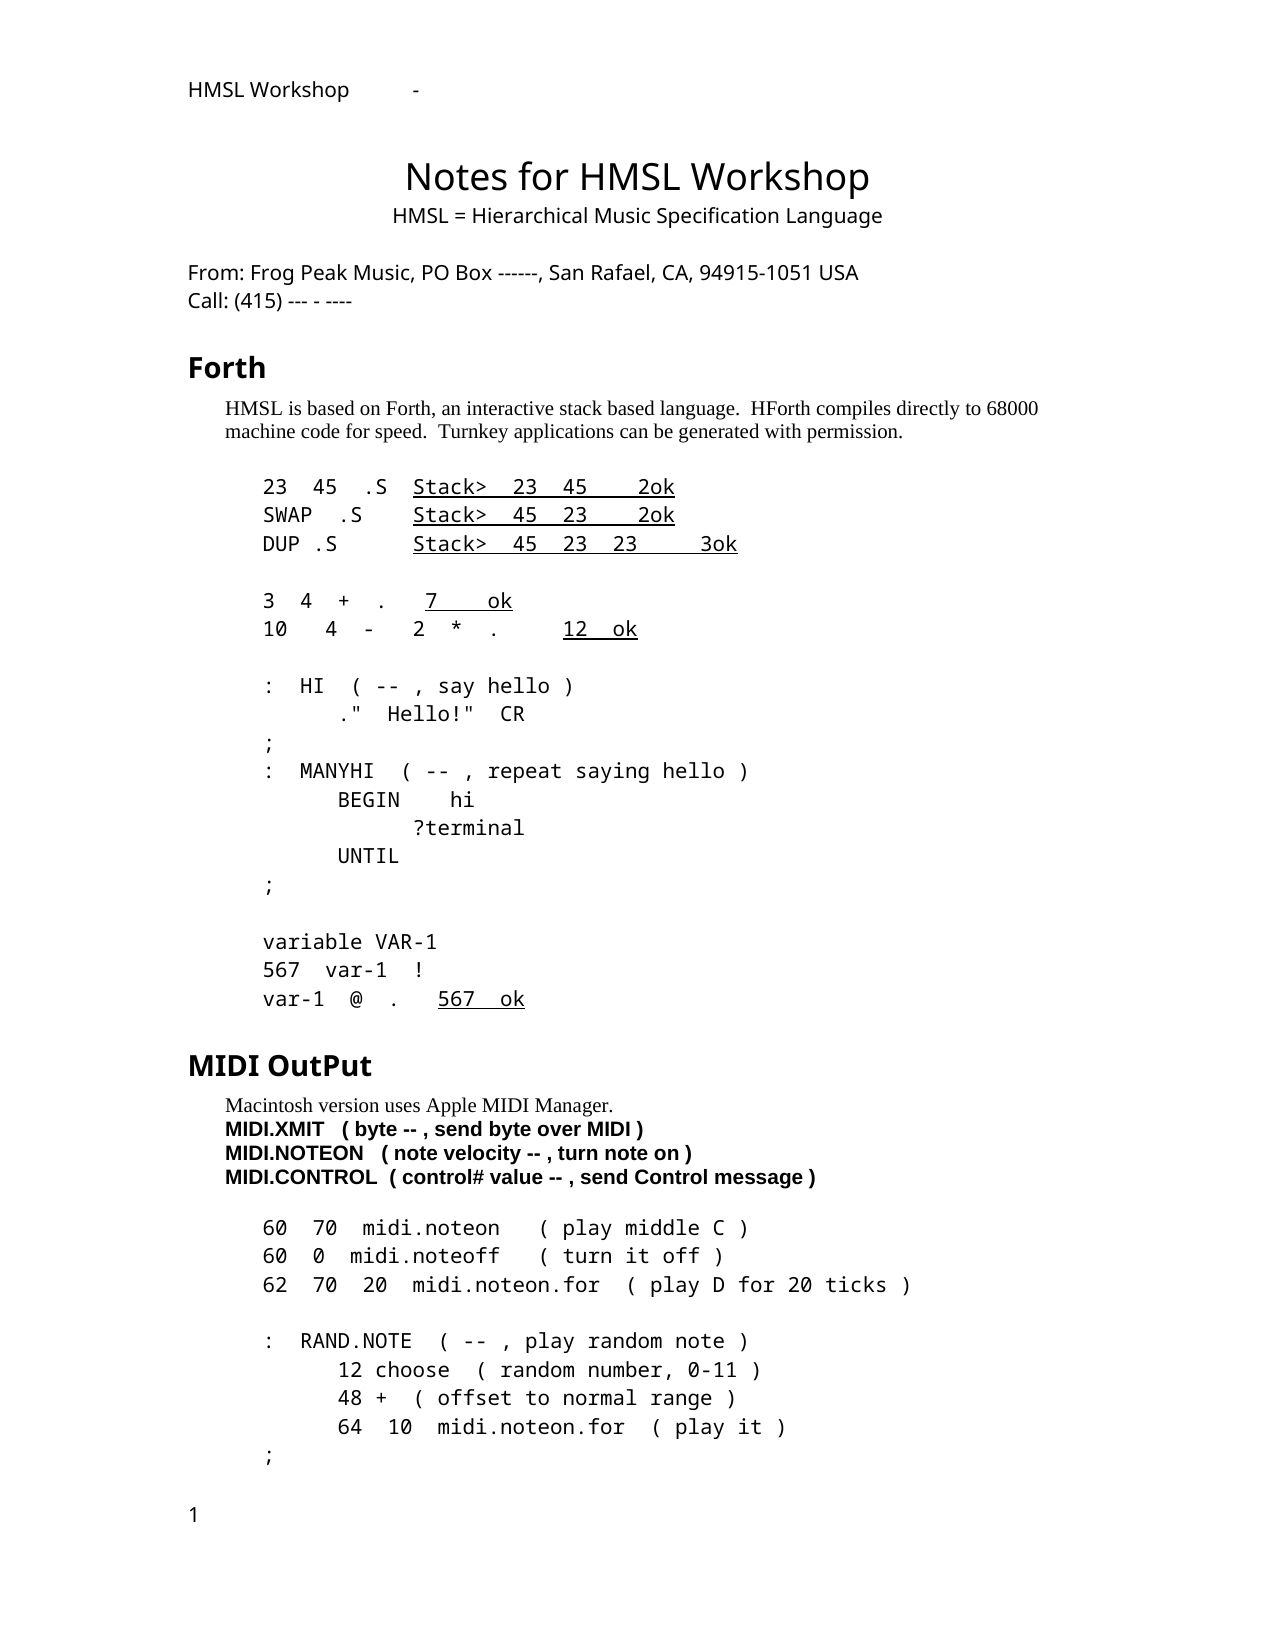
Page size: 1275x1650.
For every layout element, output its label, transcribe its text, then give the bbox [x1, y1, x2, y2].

text variable VAR-1 [262, 927, 1087, 955]
subtitle MIDI OutPut [187, 1045, 1087, 1084]
text 23 45 .S Stack> 23 45 2ok [262, 472, 1087, 500]
text 48 + ( offset to normal range ) [262, 1383, 1087, 1412]
text : RAND.NOTE ( -- , play random note ) [262, 1327, 1087, 1355]
text 567 var-1 ! [262, 955, 1087, 984]
subtitle Forth [187, 347, 1087, 387]
text Call: (415) --- - ---- [187, 286, 1087, 315]
text MIDI.XMIT ( byte -- , send byte over MIDI ) [225, 1117, 1087, 1141]
text UNTIL [262, 842, 1087, 870]
text MIDI.CONTROL ( control# value -- , send Control message ) [225, 1165, 1087, 1189]
text : HI ( -- , say hello ) [262, 671, 1087, 699]
text 3 4 + . 7 ok [262, 586, 1087, 614]
text 60 70 midi.noteon ( play middle C ) [262, 1213, 1087, 1241]
text ; [262, 1440, 1087, 1469]
text HMSL is based on Forth, an interactive stack based language. HForth compiles directly to 68000 machine code for speed. Turnkey applications can be generated with permission. [225, 395, 1087, 443]
text HMSL = Hierarchical Music Specification Language [187, 201, 1087, 229]
text MIDI.NOTEON ( note velocity -- , turn note on ) [225, 1141, 1087, 1165]
text Notes for HMSL Workshop [187, 150, 1087, 201]
text 60 0 midi.noteoff ( turn it off ) [262, 1241, 1087, 1270]
text BEGIN hi [262, 785, 1087, 813]
text ." Hello!" CR [262, 699, 1087, 728]
text ?terminal [262, 813, 1087, 842]
text ; [262, 870, 1087, 898]
text ; [262, 728, 1087, 756]
text SWAP .S Stack> 45 23 2ok [262, 500, 1087, 529]
text From: Frog Peak Music, PO Box ------, San Rafael, CA, 94915-1051 USA [187, 258, 1087, 286]
text var-1 @ . 567 ok [262, 984, 1087, 1012]
text DUP .S Stack> 45 23 23 3ok [262, 529, 1087, 557]
text : MANYHI ( -- , repeat saying hello ) [262, 756, 1087, 785]
text 10 4 - 2 * . 12 ok [262, 614, 1087, 643]
text 62 70 20 midi.noteon.for ( play D for 20 ticks ) [262, 1270, 1087, 1298]
text Macintosh version uses Apple MIDI Manager. [225, 1093, 1087, 1117]
text 64 10 midi.noteon.for ( play it ) [262, 1412, 1087, 1440]
text 12 choose ( random number, 0-11 ) [262, 1355, 1087, 1383]
